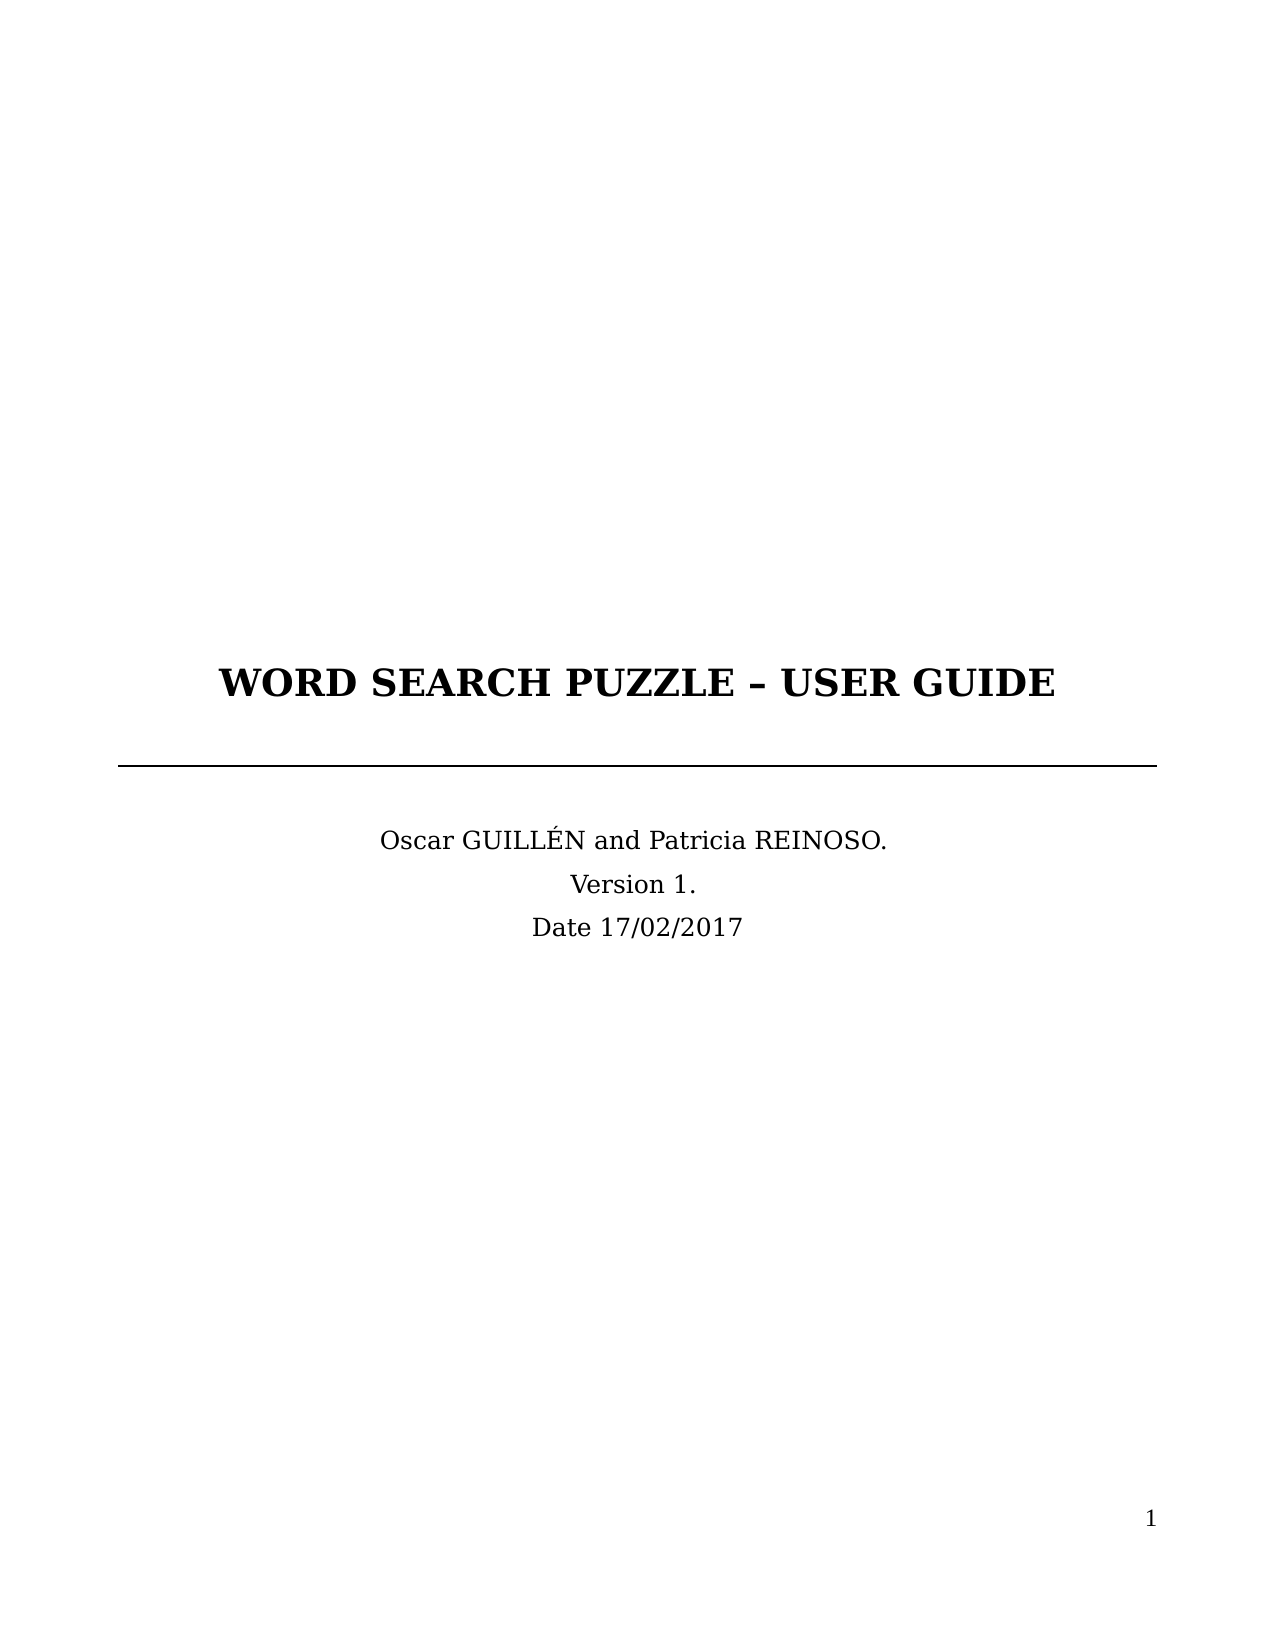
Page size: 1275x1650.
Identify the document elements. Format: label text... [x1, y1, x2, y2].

text Date 17/02/2017 [118, 913, 1157, 943]
text Version 1. [118, 870, 1157, 899]
text Oscar GUILLÉN and Patricia REINOSO. [118, 826, 1157, 855]
text WORD SEARCH PUZZLE – USER GUIDE [118, 661, 1157, 705]
